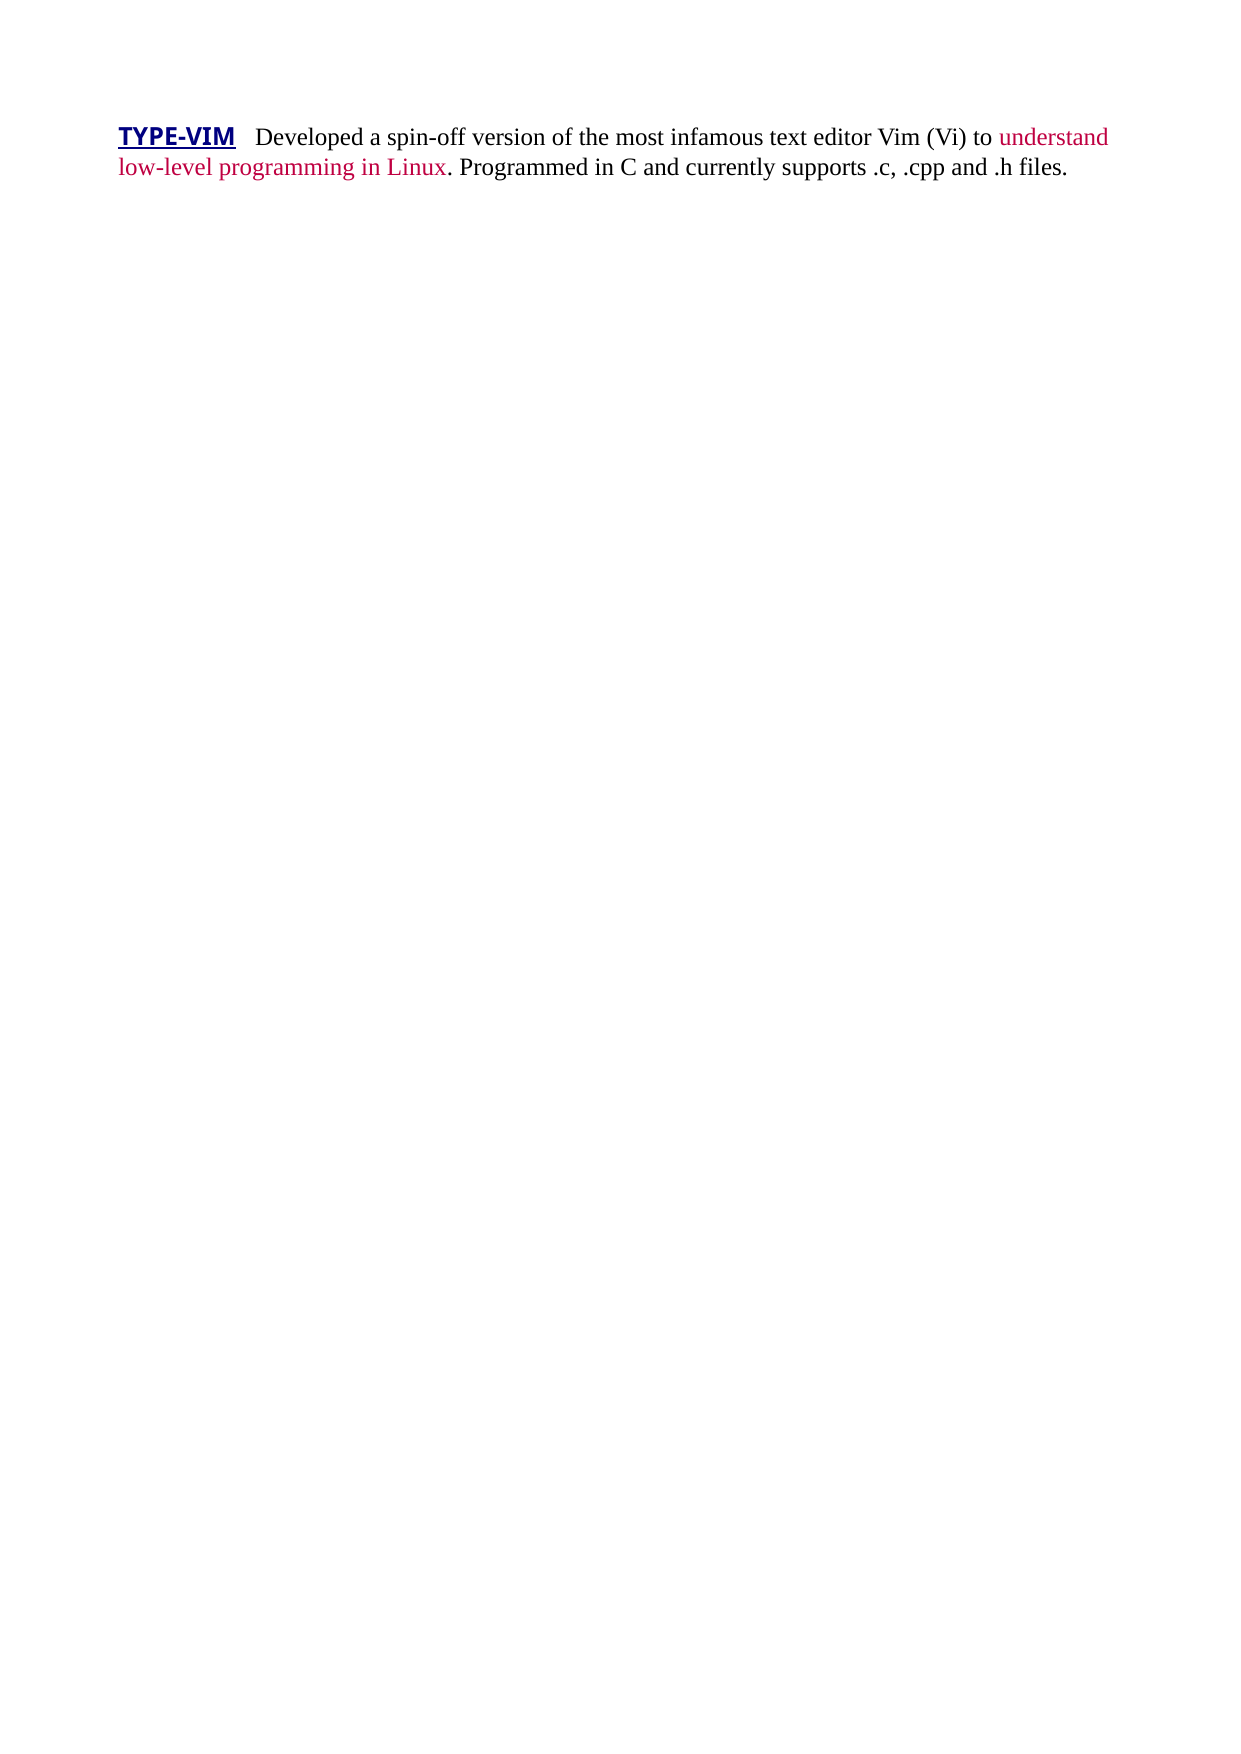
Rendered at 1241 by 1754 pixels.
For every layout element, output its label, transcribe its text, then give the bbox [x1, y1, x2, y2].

text TYPE-VIM Developed a spin-off version of the most infamous text editor Vim (Vi) to understand low-level programming in Linux. Programmed in C and currently supports .c, .cpp and .h files. [118, 118, 1122, 181]
